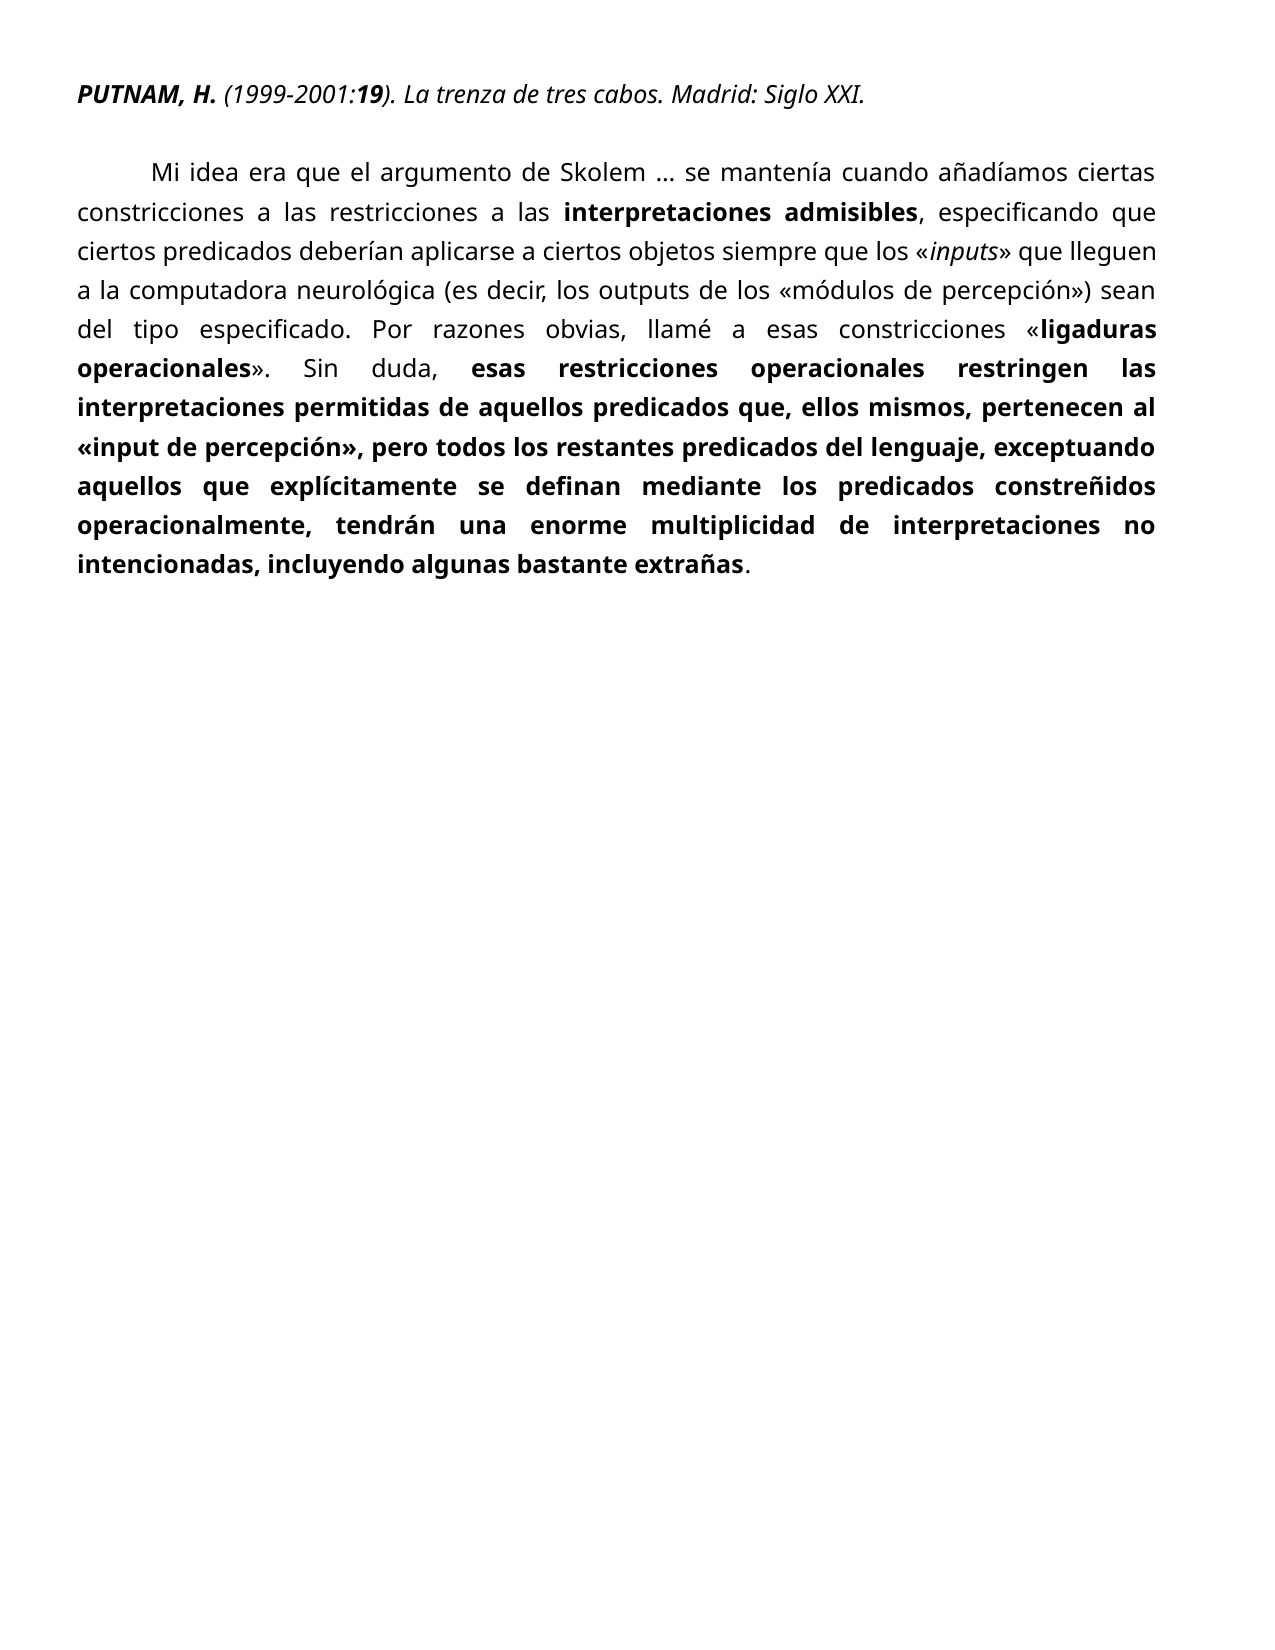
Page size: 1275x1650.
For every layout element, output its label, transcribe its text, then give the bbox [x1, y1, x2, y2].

text PUTNAM, H. (1999-2001:19). La trenza de tres cabos. Madrid: Siglo XXI. [77, 77, 1157, 111]
text Mi idea era que el argumento de Skolem … se mantenía cuando añadíamos ciertas constricciones a las restricciones a las interpretaciones admisibles, especificando que ciertos predicados deberían aplicarse a ciertos objetos siempre que los «inputs» que lleguen a la computadora neurológica (es decir, los outputs de los «módulos de percepción») sean del tipo especificado. Por razones obvias, llamé a esas constricciones «ligaduras operacionales». Sin duda, esas restricciones operacionales restringen las interpretaciones permitidas de aquellos predicados que, ellos mismos, pertenecen al «input de percepción», pero todos los restantes predicados del lenguaje, exceptuando aquellos que explícitamente se definan mediante los predicados constreñidos operacionalmente, tendrán una enorme multiplicidad de interpretaciones no intencionadas, incluyendo algunas bastante extrañas. [77, 155, 1157, 581]
